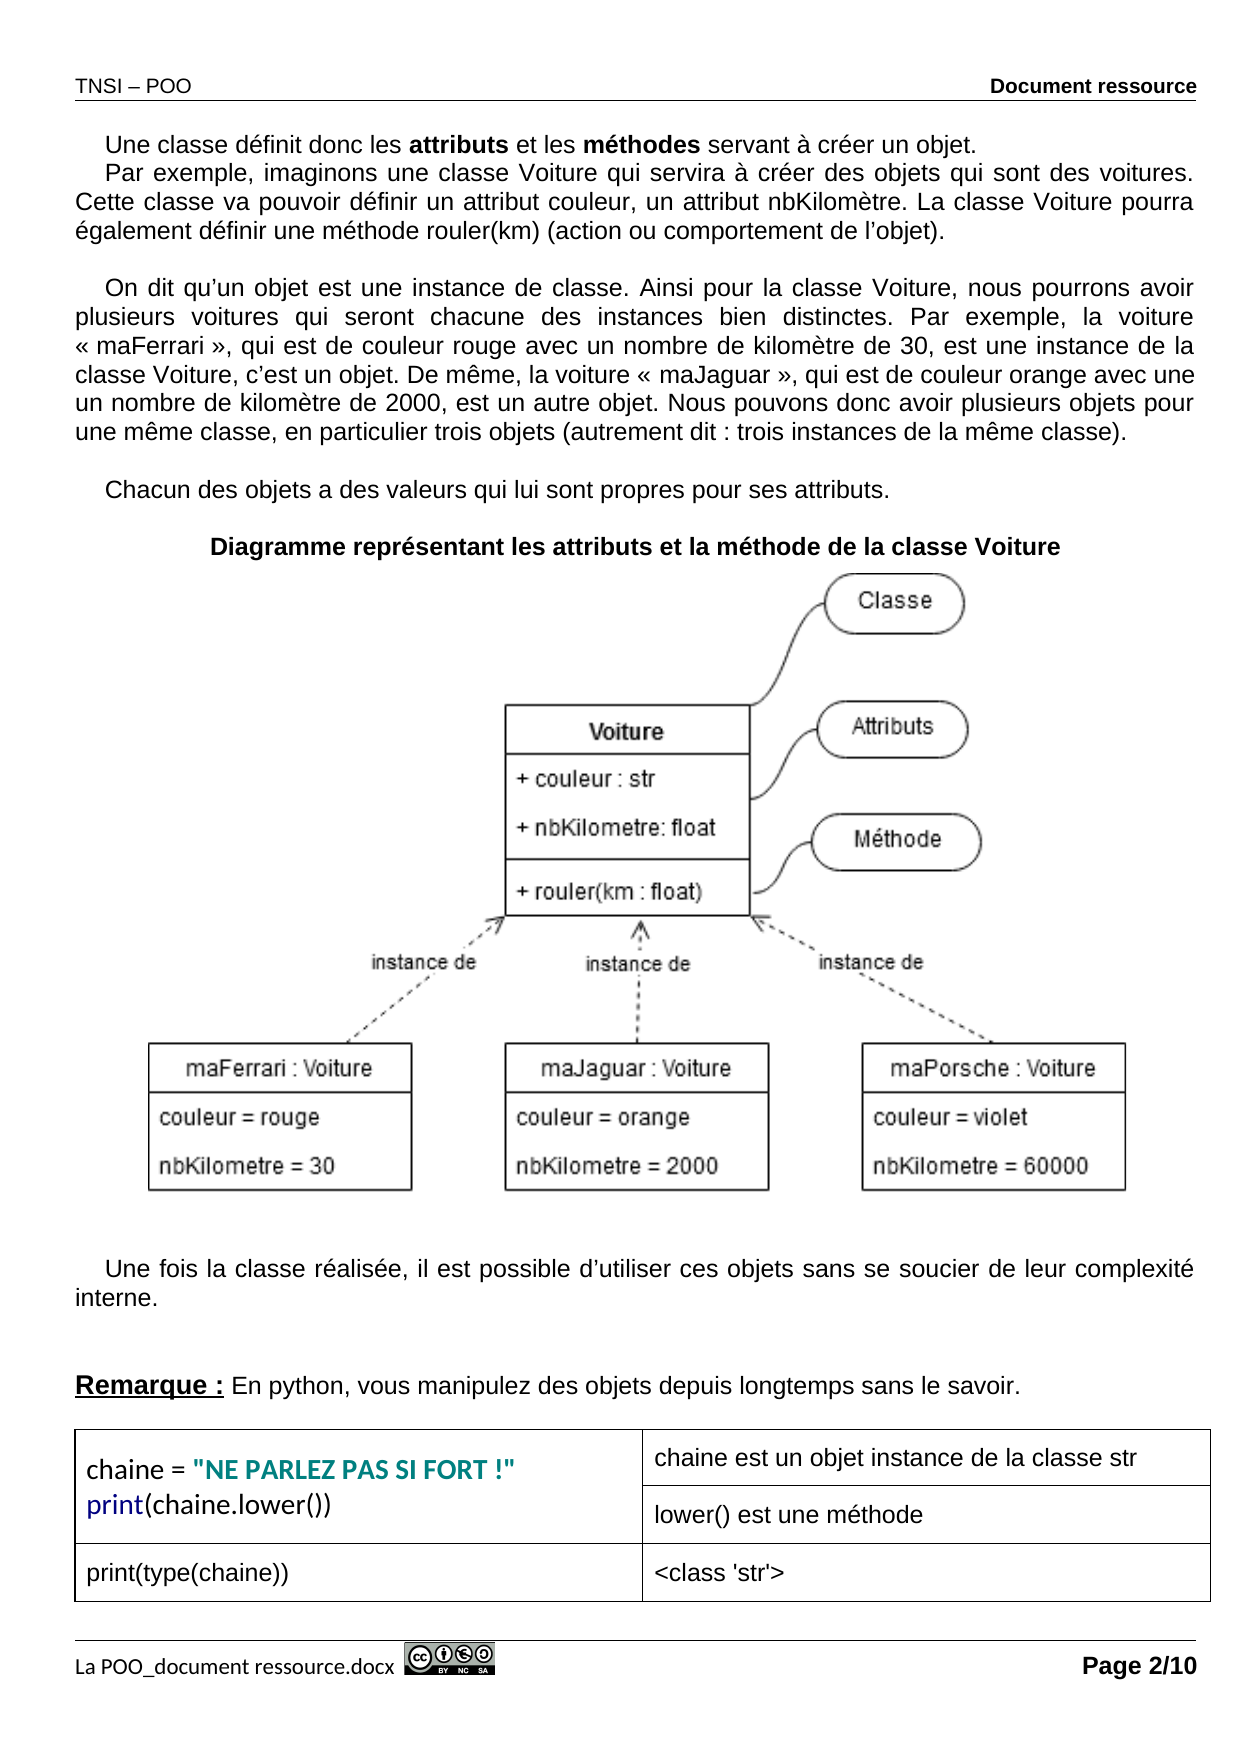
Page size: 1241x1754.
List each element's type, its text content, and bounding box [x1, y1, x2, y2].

text Remarque : En python, vous manipulez des objets depuis longtemps sans le savoir. [75, 1369, 1196, 1400]
text Par exemple, imaginons une classe Voiture qui servira à créer des objets qui sont des voitures. Cette classe va pouvoir définir un attribut couleur, un attribut nbKilomètre. La classe Voiture pourra également définir une méthode rouler(km) (action ou comportement de l’objet). [75, 158, 1196, 244]
table_cell print(type(chaine)) [76, 1544, 642, 1601]
table_header chaine = "NE PARLEZ PAS SI FORT !" print(chaine.lower()) [76, 1430, 642, 1543]
picture [404, 1642, 495, 1675]
text Diagramme représentant les attributs et la méthode de la classe Voiture [75, 532, 1196, 561]
text Chacun des objets a des valeurs qui lui sont propres pour ses attributs. [75, 474, 1196, 503]
table_cell lower() est une méthode [643, 1486, 1210, 1543]
text Une fois la classe réalisée, il est possible d’utiliser ces objets sans se soucier de leur complexité interne. [75, 1254, 1196, 1312]
table_header chaine est un objet instance de la classe str [643, 1430, 1210, 1485]
table_cell <class 'str'> [643, 1544, 1210, 1601]
picture [148, 573, 1127, 1197]
text Une classe définit donc les attributs et les méthodes servant à créer un objet. [75, 129, 1196, 158]
text On dit qu’un objet est une instance de classe. Ainsi pour la classe Voiture, nous pourrons avoir plusieurs voitures qui seront chacune des instances bien distinctes. Par exemple, la voiture « maFerrari », qui est de couleur rouge avec un nombre de kilomètre de 30, est une instance de la classe Voiture, c’est un objet. De même, la voiture « maJaguar », qui est de couleur orange avec une un nombre de kilomètre de 2000, est un autre objet. Nous pouvons donc avoir plusieurs objets pour une même classe, en particulier trois objets (autrement dit : trois instances de la même classe). [75, 273, 1196, 446]
